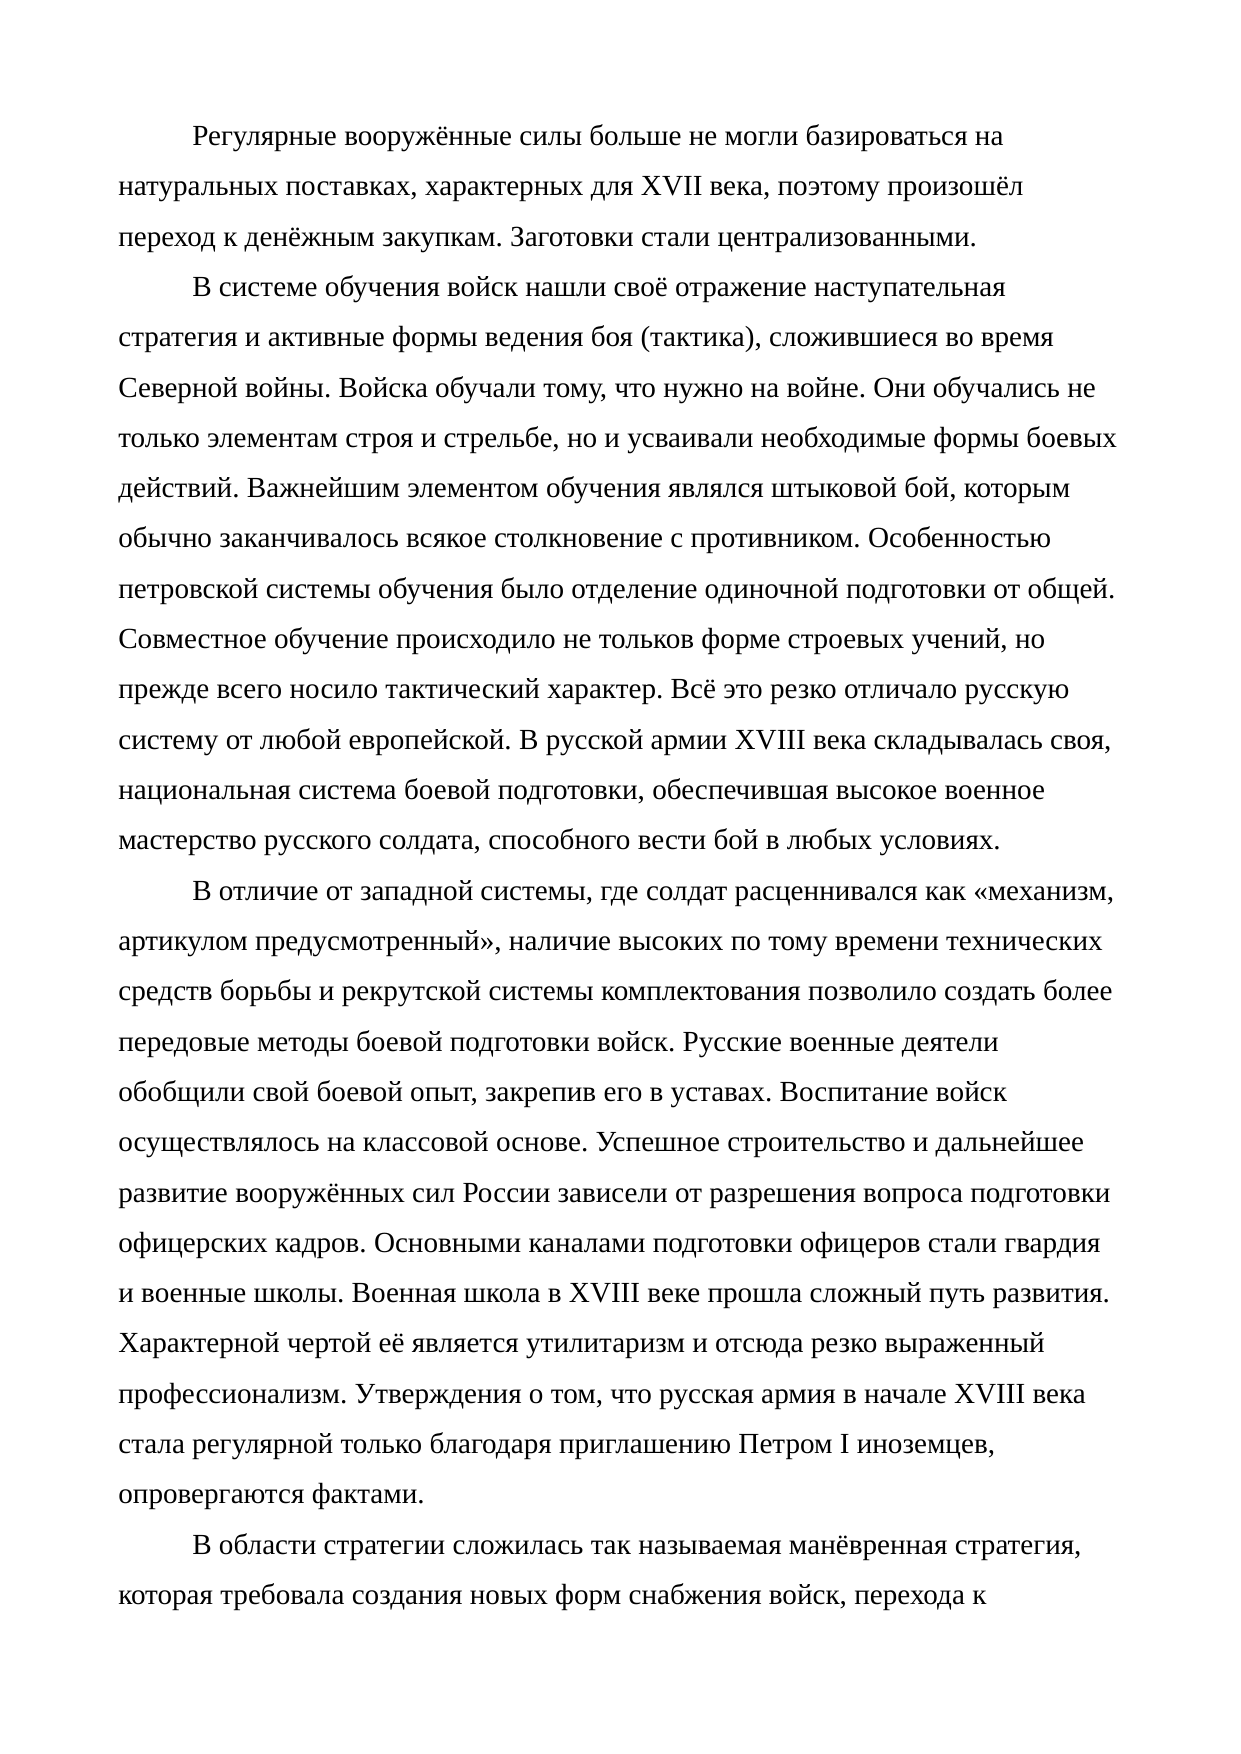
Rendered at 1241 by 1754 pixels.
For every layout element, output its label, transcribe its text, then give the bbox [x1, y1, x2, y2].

text В системе обучения войск нашли своё отражение наступательная стратегия и активные формы ведения боя (тактика), сложившиеся во время Северной войны. Войска обучали тому, что нужно на войне. Они обучались не только элементам строя и стрельбе, но и усваивали необходимые формы боевых действий. Важнейшим элементом обучения являлся штыковой бой, которым обычно заканчивалось всякое столкновение с противником. Особенностью петровской системы обучения было отделение одиночной подготовки от общей. Совместное обучение происходило не тольков форме строевых учений, но прежде всего носило тактический характер. Всё это резко отличало русскую систему от любой европейской. В русской армии XVIII века складывалась своя, национальная система боевой подготовки, обеспечившая высокое военное мастерство русского солдата, способного вести бой в любых условиях. [118, 269, 1122, 856]
text Регулярные вооружённые силы больше не могли базироваться на натуральных поставках, характерных для XVII века, поэтому произошёл переход к денёжным закупкам. Заготовки стали централизованными. [118, 118, 1122, 252]
text В отличие от западной системы, где солдат расценнивался как «механизм, артикулом предусмотренный», наличие высоких по тому времени технических средств борьбы и рекрутской системы комплектования позволило создать более передовые методы боевой подготовки войск. Русские военные деятели обобщили свой боевой опыт, закрепив его в уставах. Воспитание войск осуществлялось на классовой основе. Успешное строительство и дальнейшее развитие вооружённых сил России зависели от разрешения вопроса подготовки офицерских кадров. Основными каналами подготовки офицеров стали гвардия и военные школы. Военная школа в XVIII веке прошла сложный путь развития. Характерной чертой её является утилитаризм и отсюда резко выраженный профессионализм. Утверждения о том, что русская армия в начале XVIII века стала регулярной только благодаря приглашению Петром I иноземцев, опровергаются фактами. [118, 873, 1122, 1510]
text В области стратегии сложилась так называемая манёвренная стратегия, которая требовала создания новых форм снабжения войск, перехода к [118, 1527, 1122, 1611]
